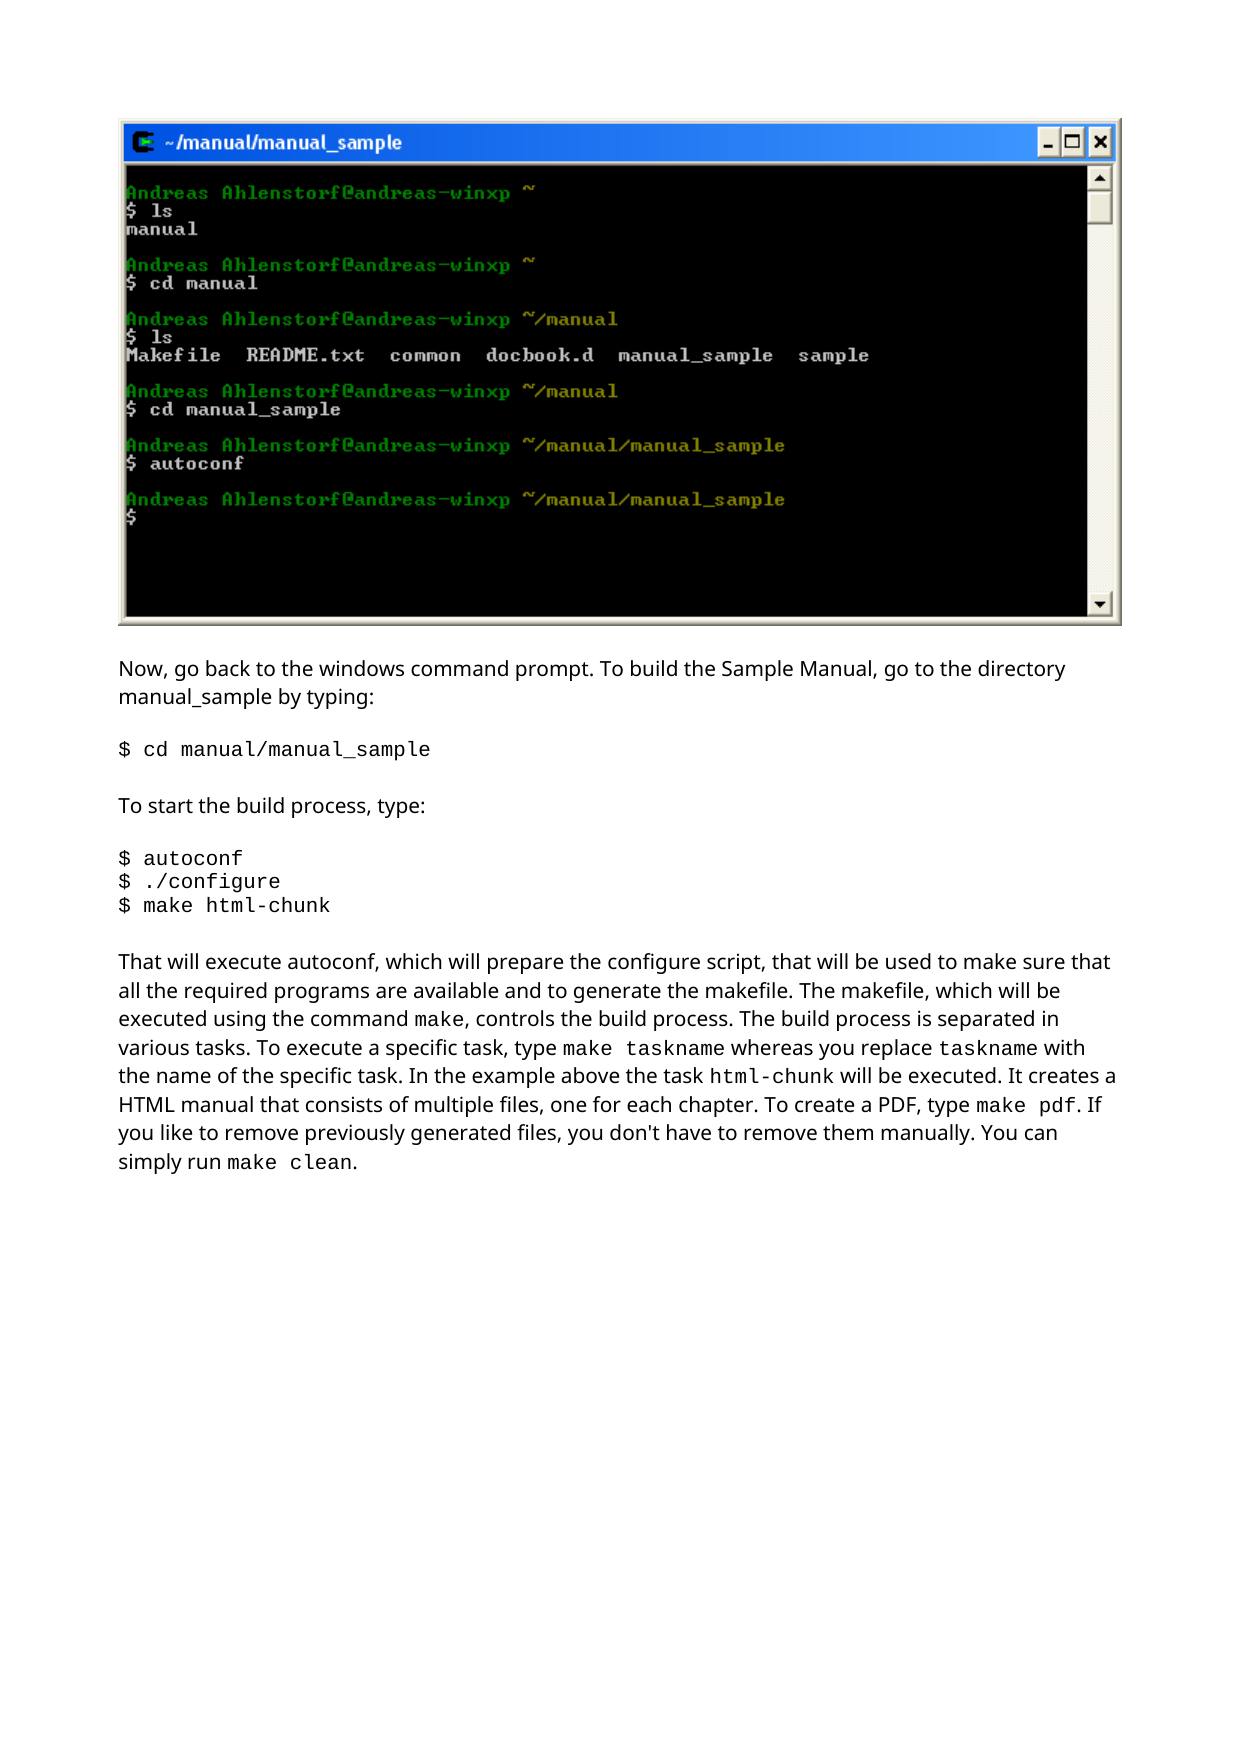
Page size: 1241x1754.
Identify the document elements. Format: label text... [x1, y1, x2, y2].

text $ cd manual/manual_sample [118, 739, 1122, 763]
text To start the build process, type: [118, 791, 1122, 819]
text Now, go back to the windows command prompt. To build the Sample Manual, go to the directory manual_sample by typing: [118, 654, 1122, 711]
picture [118, 118, 1122, 626]
text $ ./configure [118, 872, 1122, 895]
text $ make html-chunk [118, 895, 1122, 919]
text $ autoconf [118, 848, 1122, 872]
text That will execute autoconf, which will prepare the configure script, that will be used to make sure that all the required programs are available and to generate the makefile. The makefile, which will be executed using the command make, controls the build process. The build process is separated in various tasks. To execute a specific task, type make taskname whereas you replace taskname with the name of the specific task. In the example above the task html-chunk will be executed. It creates a HTML manual that consists of multiple files, one for each chapter. To create a PDF, type make pdf. If you like to remove previously generated files, you don't have to remove them manually. You can simply run make clean. [118, 947, 1122, 1175]
